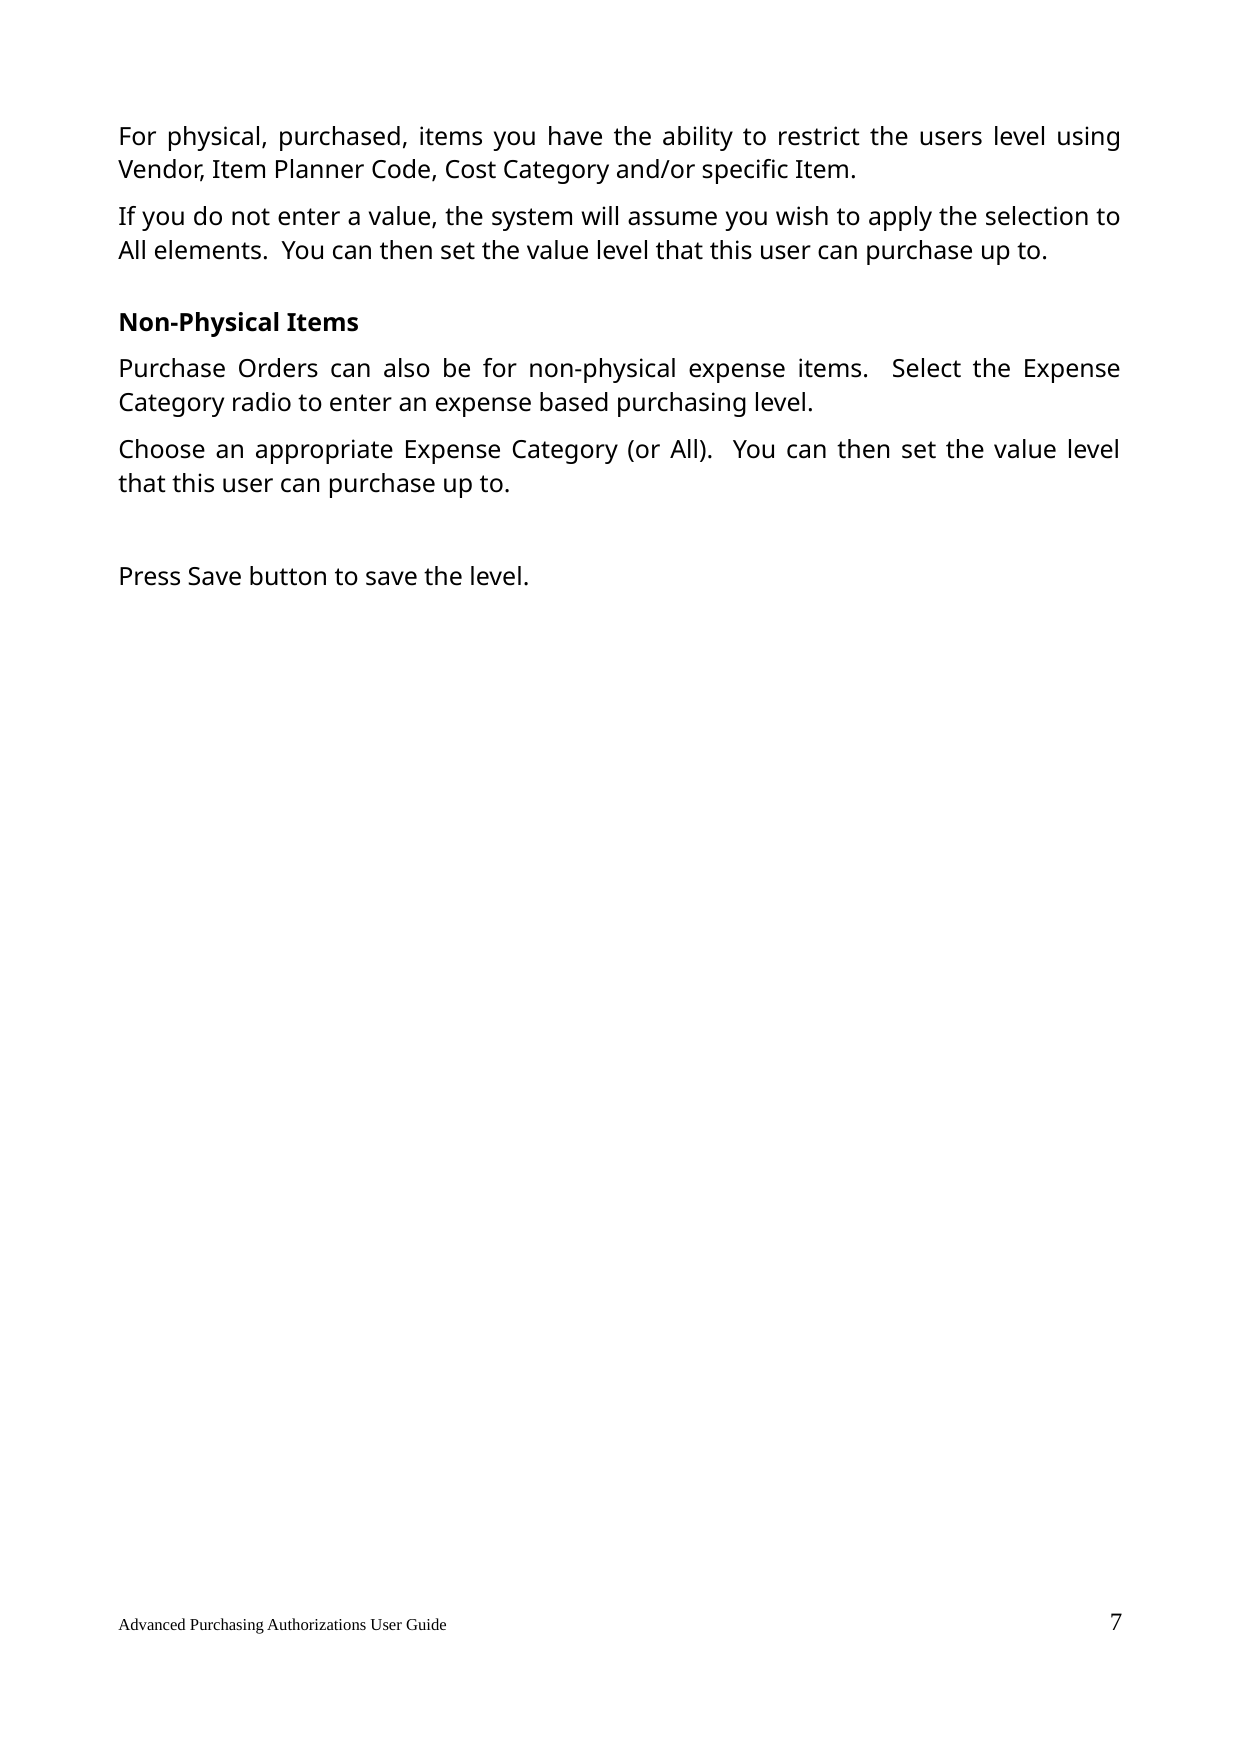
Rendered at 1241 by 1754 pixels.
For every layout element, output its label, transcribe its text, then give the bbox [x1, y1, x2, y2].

subtitle Non-Physical Items [118, 304, 1122, 338]
text If you do not enter a value, the system will assume you wish to apply the selection to All elements. You can then set the value level that this user can purchase up to. [118, 199, 1122, 267]
text Choose an appropriate Expense Category (or All). You can then set the value level that this user can purchase up to. [118, 432, 1122, 500]
text Purchase Orders can also be for non-physical expense items. Select the Expense Category radio to enter an expense based purchasing level. [118, 351, 1122, 419]
text Press Save button to save the level. [118, 559, 1122, 593]
text For physical, purchased, items you have the ability to restrict the users level using Vendor, Item Planner Code, Cost Category and/or specific Item. [118, 118, 1122, 186]
